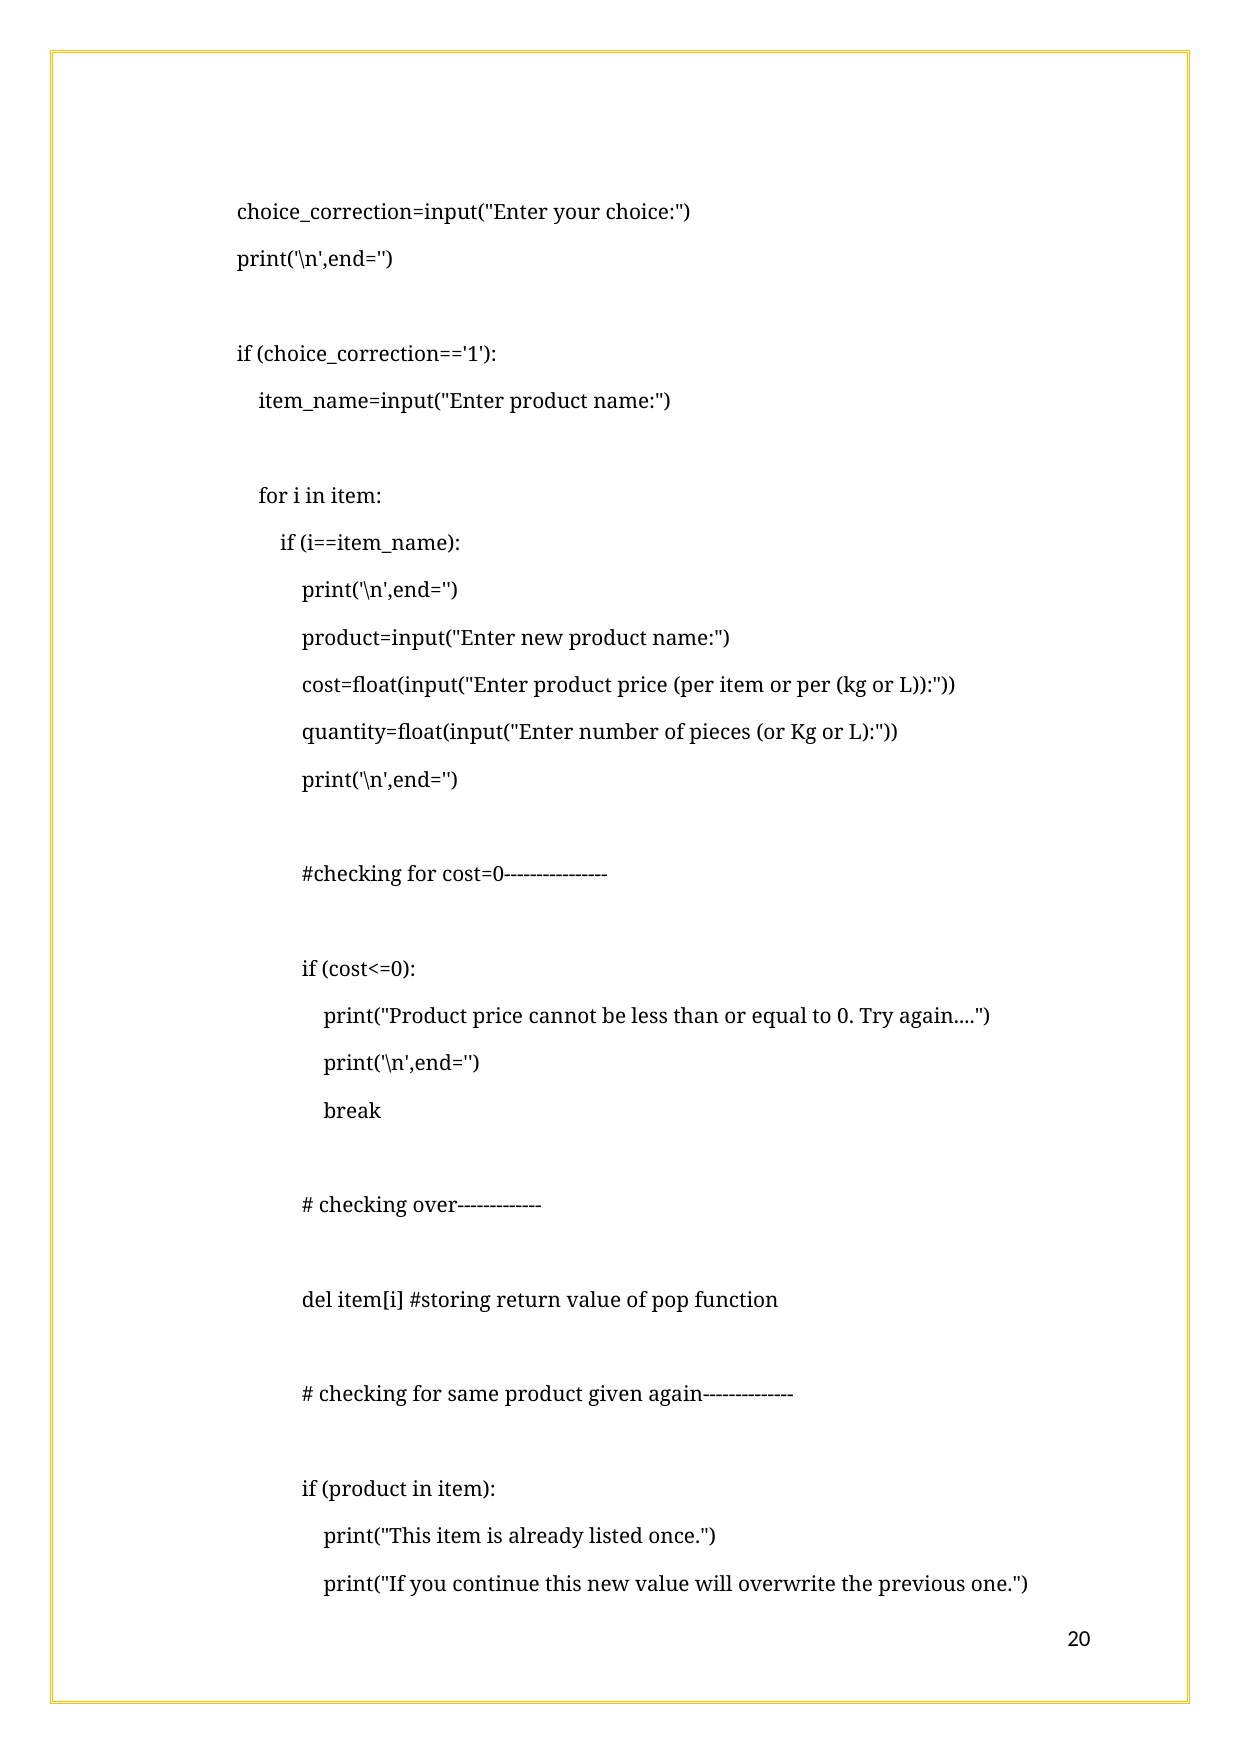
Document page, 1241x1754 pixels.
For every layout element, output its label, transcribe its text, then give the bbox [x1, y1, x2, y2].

text for i in item: [150, 481, 1090, 509]
text #checking for cost=0---------------- [150, 859, 1090, 888]
text print('\n',end='') [150, 244, 1090, 273]
text print("Product price cannot be less than or equal to 0. Try again....") [150, 1001, 1090, 1030]
text quantity=float(input("Enter number of pieces (or Kg or L):")) [150, 717, 1090, 746]
text if (i==item_name): [150, 528, 1090, 557]
text # checking over------------- [150, 1190, 1090, 1219]
text choice_correction=input("Enter your choice:") [150, 197, 1090, 226]
text if (product in item): [150, 1474, 1090, 1503]
text cost=float(input("Enter product price (per item or per (kg or L)):")) [150, 670, 1090, 699]
text print("This item is already listed once.") [150, 1521, 1090, 1550]
text if (cost<=0): [150, 954, 1090, 982]
text if (choice_correction=='1'): [150, 339, 1090, 368]
text del item[i] #storing return value of pop function [150, 1285, 1090, 1313]
text print('\n',end='') [150, 765, 1090, 793]
text print('\n',end='') [150, 1048, 1090, 1077]
text break [150, 1096, 1090, 1124]
text print('\n',end='') [150, 576, 1090, 604]
text product=input("Enter new product name:") [150, 623, 1090, 651]
text # checking for same product given again-------------- [150, 1379, 1090, 1408]
text print("If you continue this new value will overwrite the previous one.") [150, 1569, 1090, 1597]
text item_name=input("Enter product name:") [150, 386, 1090, 415]
